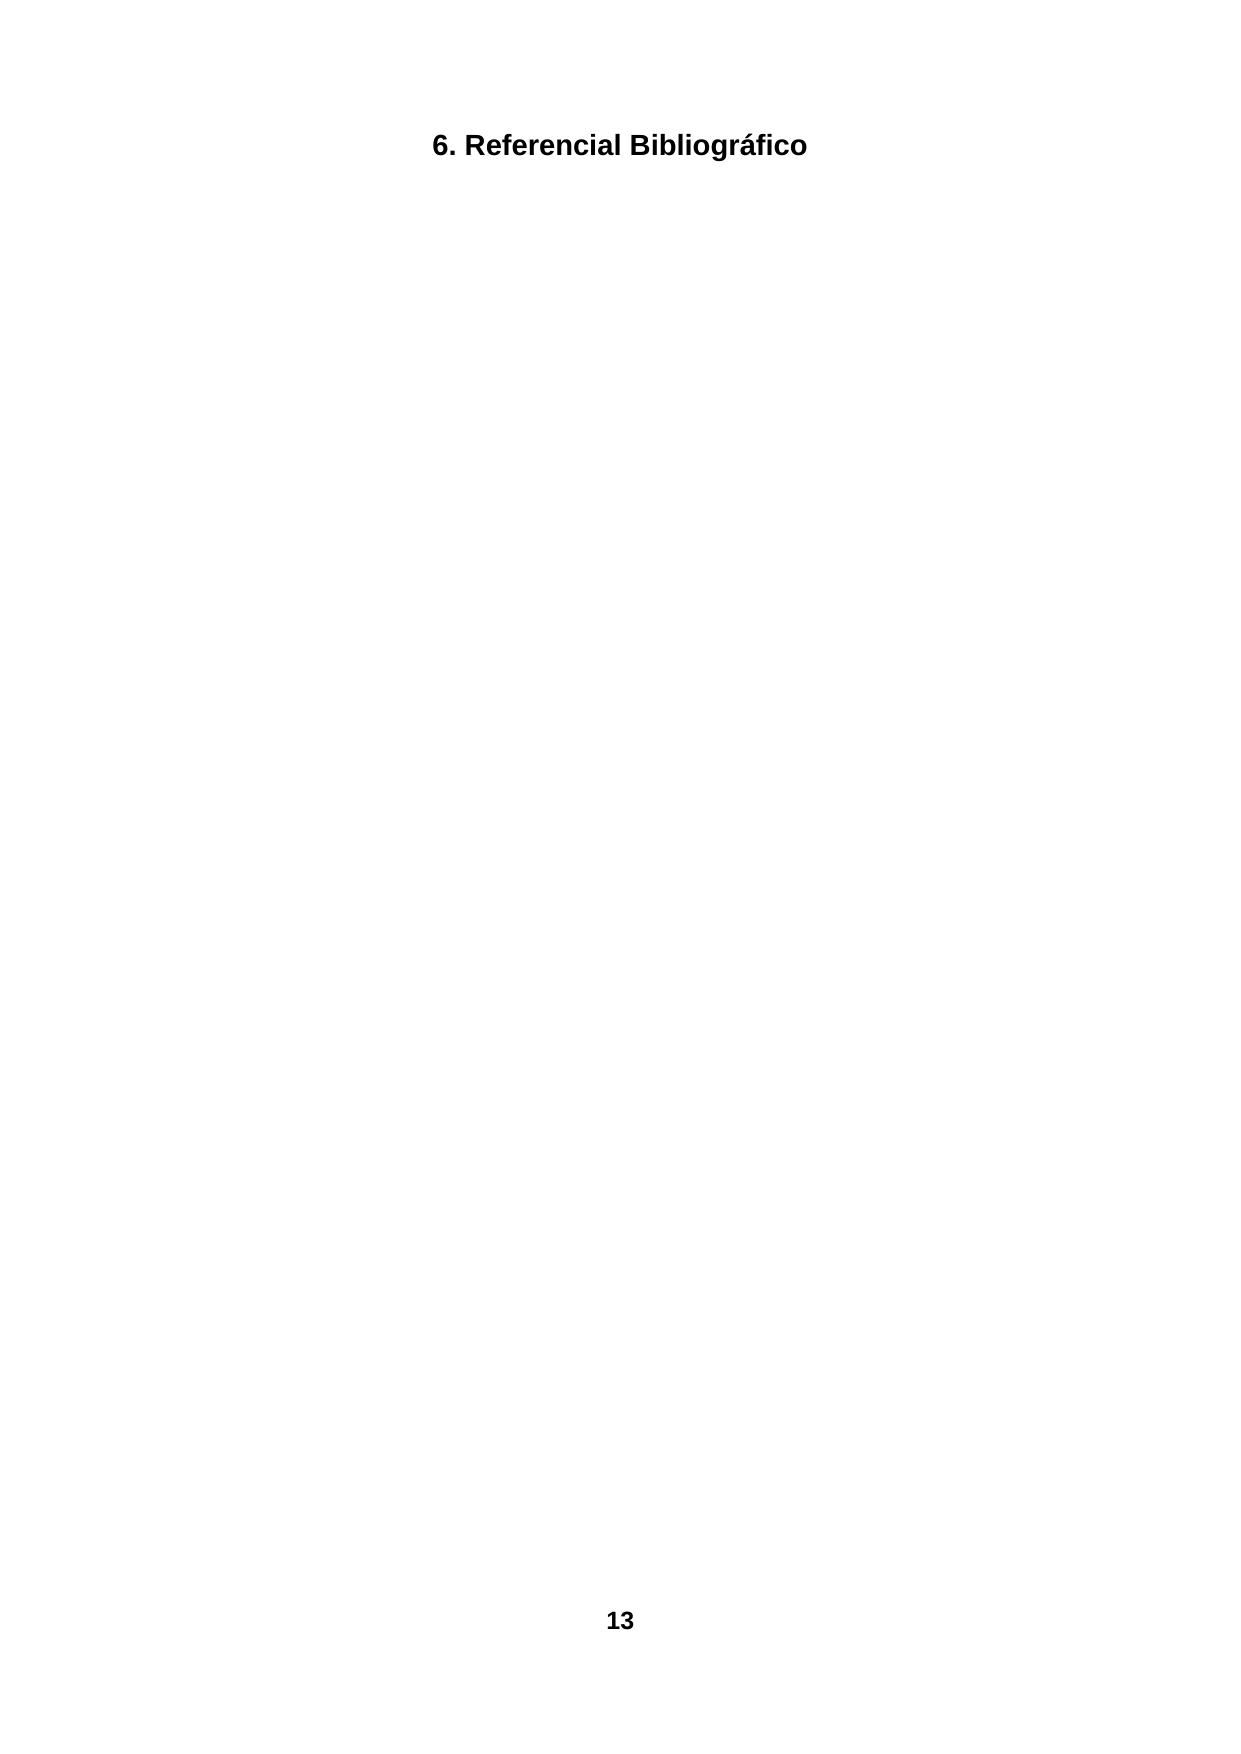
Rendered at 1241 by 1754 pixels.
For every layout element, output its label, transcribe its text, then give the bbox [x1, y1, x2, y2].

text 6. Referencial Bibliográfico [118, 128, 1122, 161]
